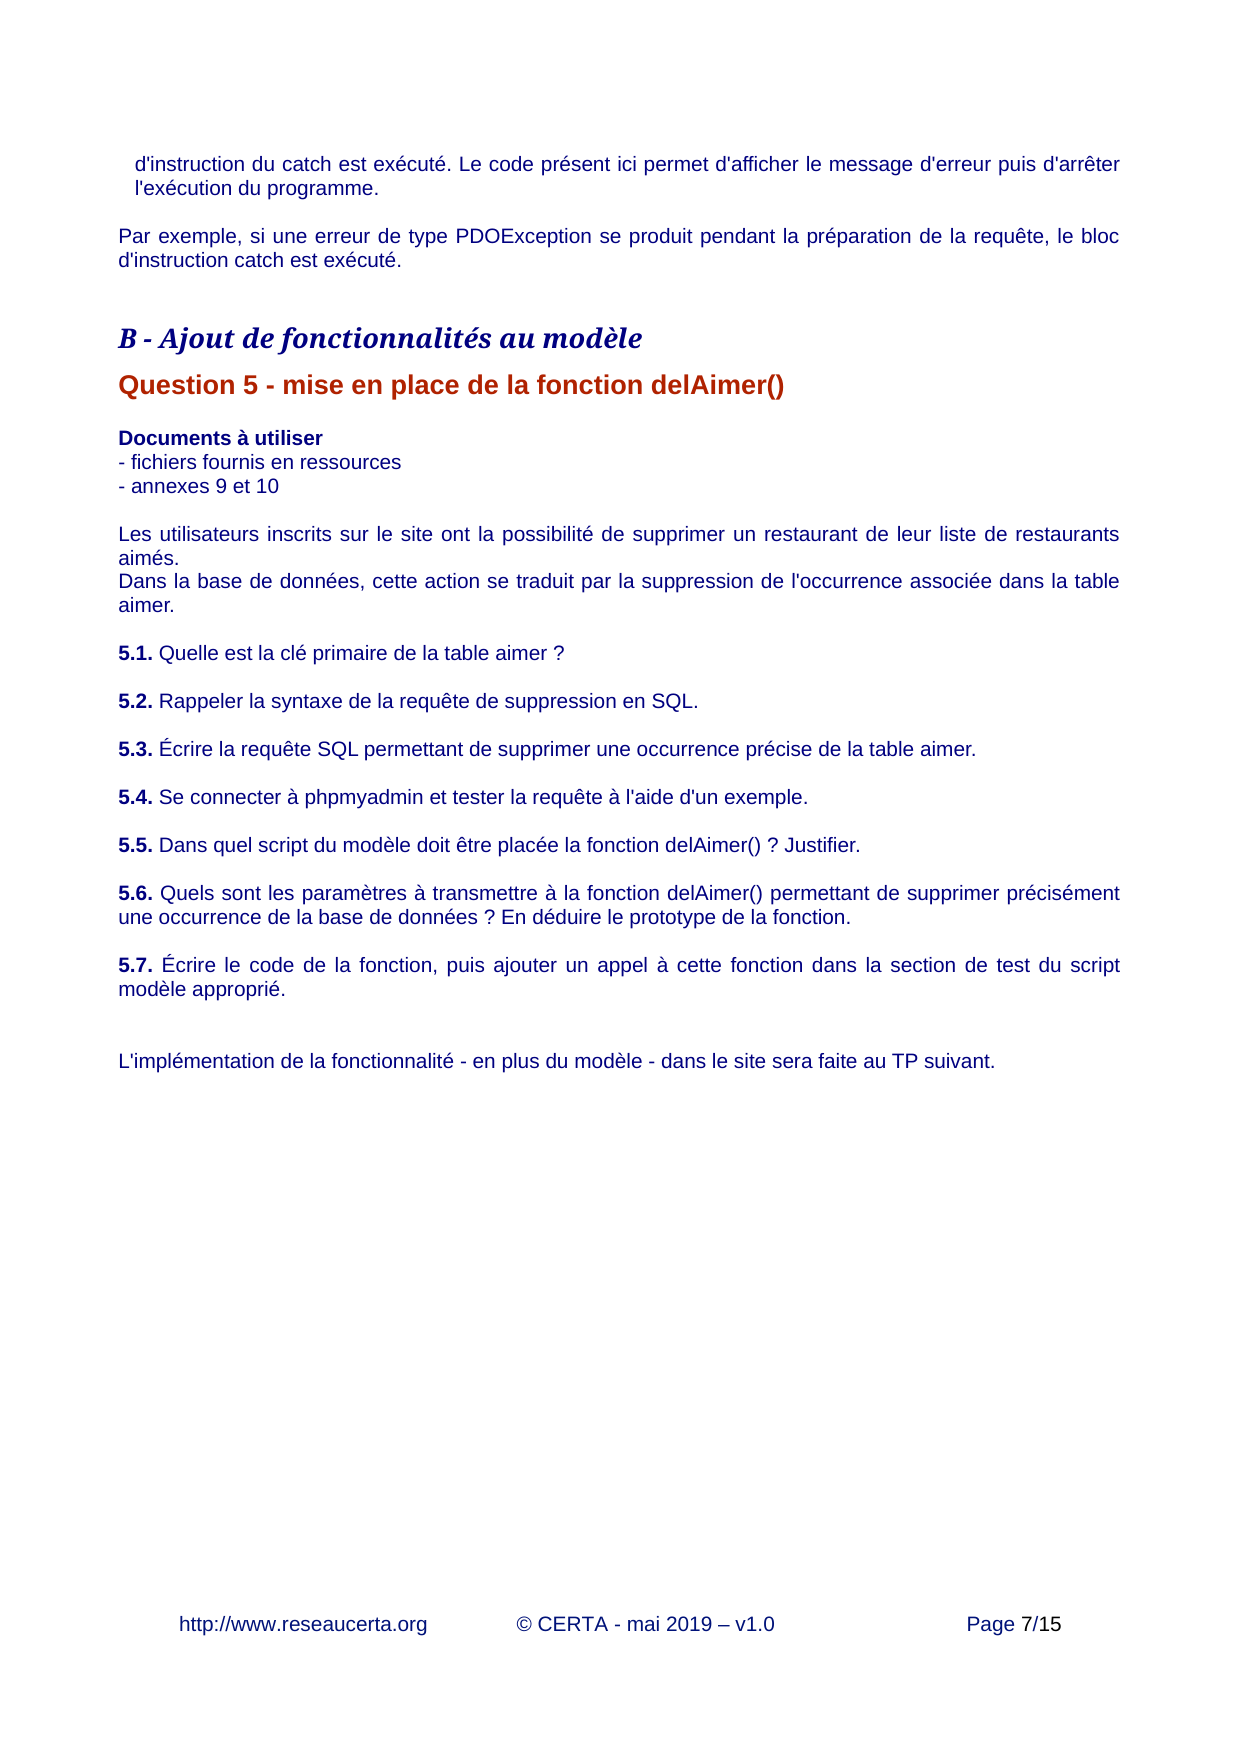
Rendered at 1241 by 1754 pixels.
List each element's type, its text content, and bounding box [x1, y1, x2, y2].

text 5.5. Dans quel script du modèle doit être placée la fonction delAimer() ? Justifier. [118, 833, 1122, 857]
text 5.3. Écrire la requête SQL permettant de supprimer une occurrence précise de la table aimer. [118, 737, 1122, 761]
text 5.4. Se connecter à phpmyadmin et tester la requête à l'aide d'un exemple. [118, 785, 1122, 809]
text - annexes 9 et 10 [118, 473, 1122, 497]
text 5.7. Écrire le code de la fonction, puis ajouter un appel à cette fonction dans la section de test du script modèle approprié. [118, 953, 1122, 1001]
text B - Ajout de fonctionnalités au modèle [118, 320, 1122, 357]
list d'instruction du catch est exécuté. Le code présent ici permet d'afficher le message d'erreur puis d'arrêter l'exécution du programme. [118, 152, 1122, 200]
text Documents à utiliser [118, 426, 1122, 449]
text - fichiers fournis en ressources [118, 449, 1122, 473]
text 5.6. Quels sont les paramètres à transmettre à la fonction delAimer() permettant de supprimer précisément une occurrence de la base de données ? En déduire le prototype de la fonction. [118, 881, 1122, 929]
text 5.2. Rappeler la syntaxe de la requête de suppression en SQL. [118, 689, 1122, 713]
text Par exemple, si une erreur de type PDOException se produit pendant la préparation de la requête, le bloc d'instruction catch est exécuté. [118, 224, 1122, 272]
text Dans la base de données, cette action se traduit par la suppression de l'occurrence associée dans la table aimer. [118, 569, 1122, 617]
text L'implémentation de la fonctionnalité - en plus du modèle - dans le site sera faite au TP suivant. [118, 1048, 1122, 1072]
text Les utilisateurs inscrits sur le site ont la possibilité de supprimer un restaurant de leur liste de restaurants aimés. [118, 521, 1122, 569]
text Question 5 - mise en place de la fonction delAimer() [118, 369, 1122, 401]
text 5.1. Quelle est la clé primaire de la table aimer ? [118, 641, 1122, 665]
